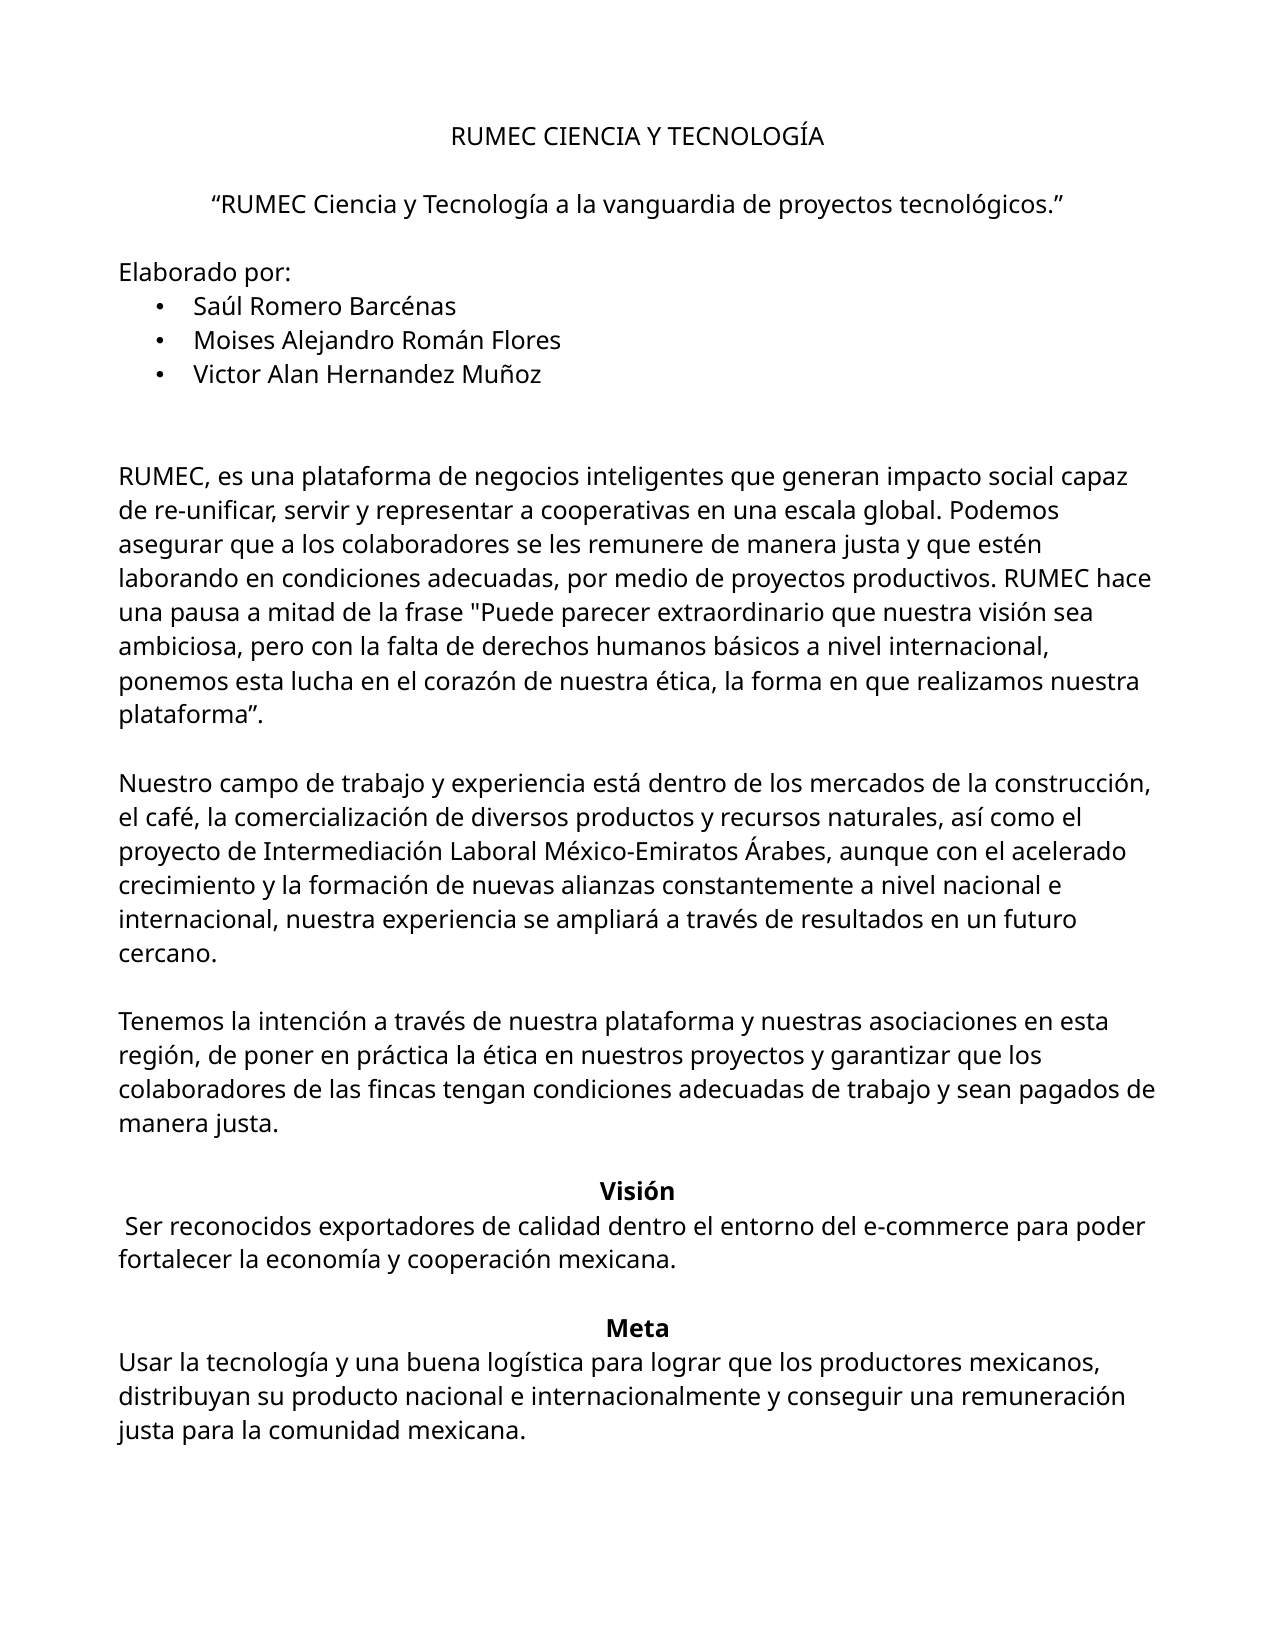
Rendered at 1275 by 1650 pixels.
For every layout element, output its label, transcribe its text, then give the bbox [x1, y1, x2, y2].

text Ser reconocidos exportadores de calidad dentro el entorno del e-commerce para poder fortalecer la economía y cooperación mexicana. [118, 1208, 1157, 1276]
list Saúl Romero Barcénas [156, 288, 1157, 322]
text Visión [118, 1174, 1157, 1208]
list Victor Alan Hernandez Muñoz [156, 357, 1157, 391]
text Tenemos la intención a través de nuestra plataforma y nuestras asociaciones en esta región, de poner en práctica la ética en nuestros proyectos y garantizar que los colaboradores de las fincas tengan condiciones adecuadas de trabajo y sean pagados de manera justa. [118, 1004, 1157, 1140]
text Usar la tecnología y una buena logística para lograr que los productores mexicanos, distribuyan su producto nacional e internacionalmente y conseguir una remuneración justa para la comunidad mexicana. [118, 1344, 1157, 1447]
text Nuestro campo de trabajo y experiencia está dentro de los mercados de la construcción, el café, la comercialización de diversos productos y recursos naturales, así como el proyecto de Intermediación Laboral México-Emiratos Árabes, aunque con el acelerado crecimiento y la formación de nuevas alianzas constantemente a nivel nacional e internacional, nuestra experiencia se ampliará a través de resultados en un futuro cercano. [118, 765, 1157, 970]
text RUMEC CIENCIA Y TECNOLOGÍA [118, 118, 1157, 152]
text “RUMEC Ciencia y Tecnología a la vanguardia de proyectos tecnológicos.” [118, 186, 1157, 220]
text Meta [118, 1310, 1157, 1344]
list Moises Alejandro Román Flores [156, 322, 1157, 357]
text Elaborado por: [118, 254, 1157, 288]
text RUMEC, es una plataforma de negocios inteligentes que generan impacto social capaz de re-unificar, servir y representar a cooperativas en una escala global. Podemos asegurar que a los colaboradores se les remunere de manera justa y que estén laborando en condiciones adecuadas, por medio de proyectos productivos. RUMEC hace una pausa a mitad de la frase "Puede parecer extraordinario que nuestra visión sea ambiciosa, pero con la falta de derechos humanos básicos a nivel internacional, ponemos esta lucha en el corazón de nuestra ética, la forma en que realizamos nuestra plataforma”. [118, 459, 1157, 731]
